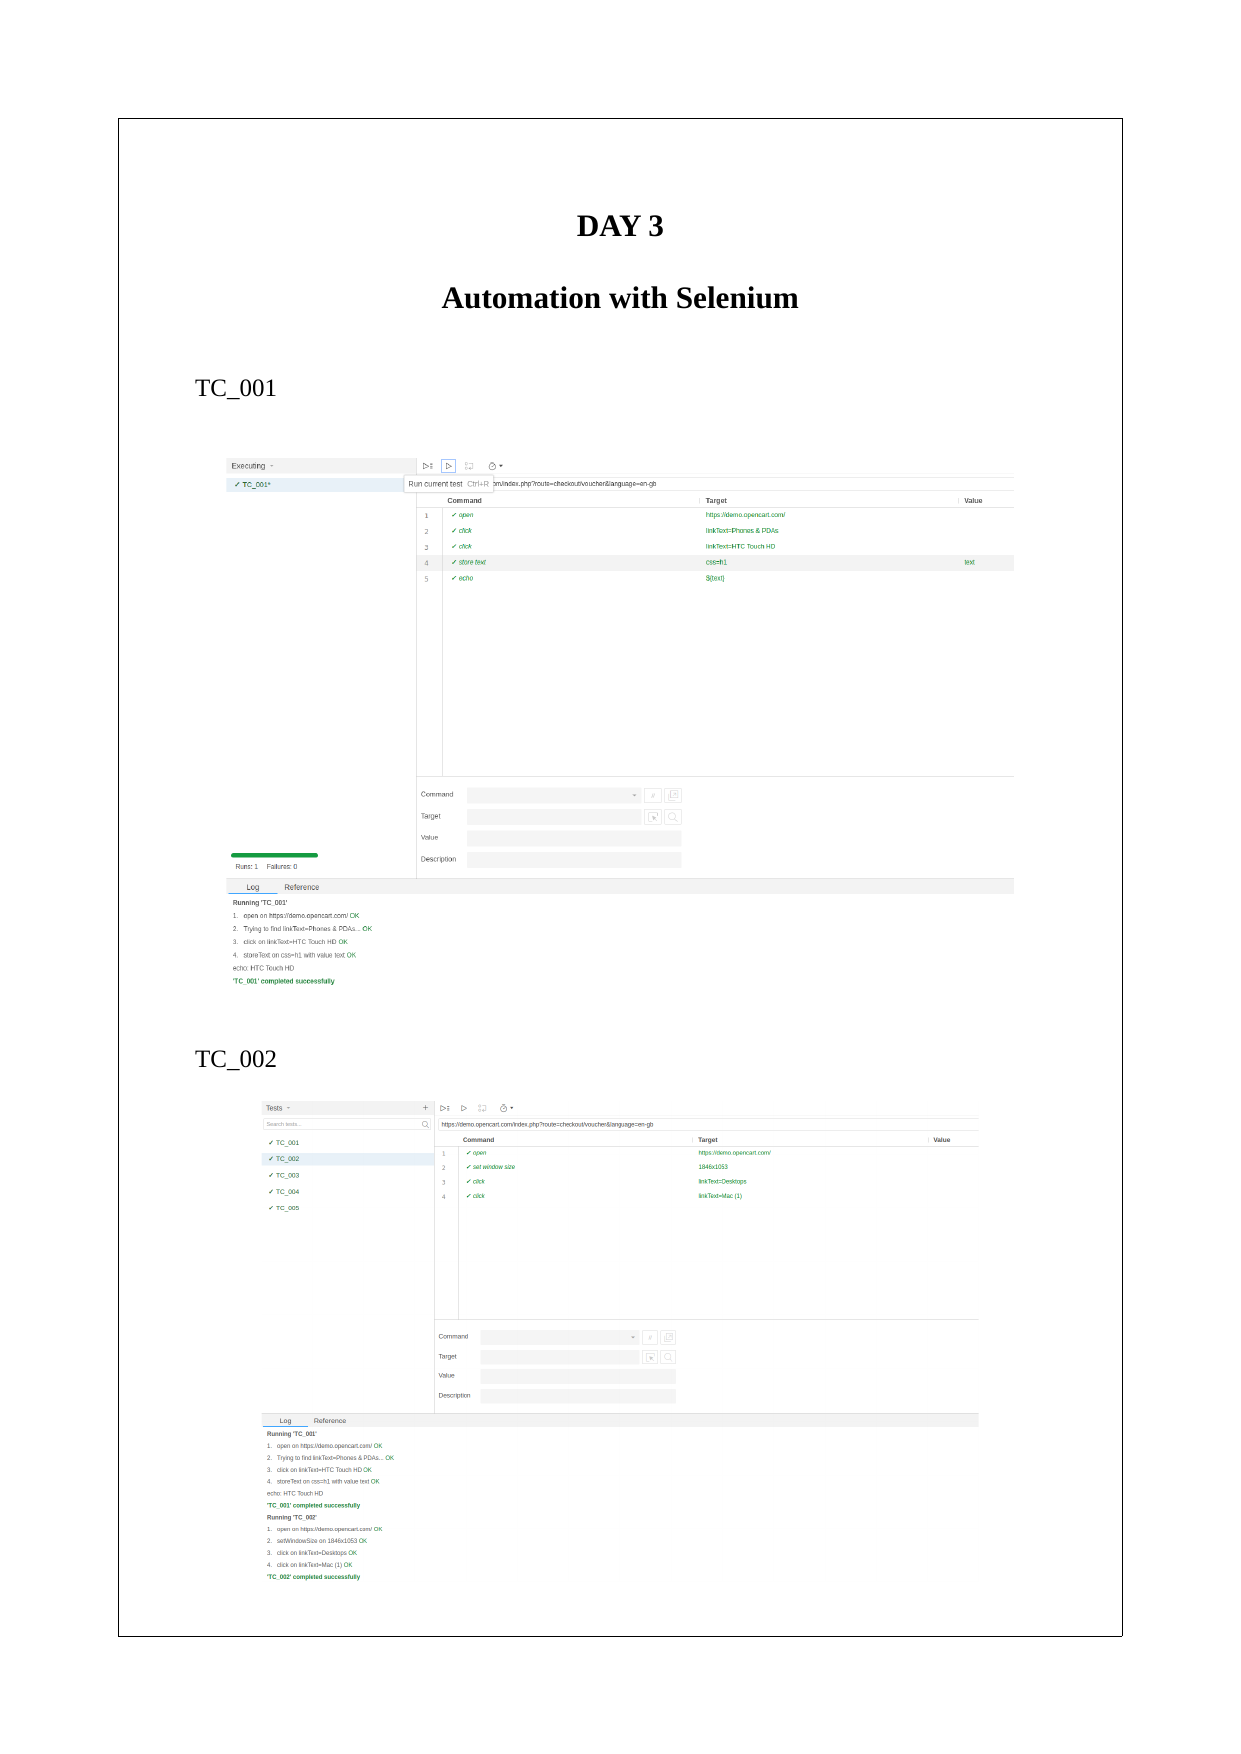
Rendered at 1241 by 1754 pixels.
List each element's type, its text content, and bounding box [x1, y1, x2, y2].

text DAY 3 [121, 207, 1119, 243]
text Automation with Selenium [121, 279, 1119, 315]
text TC_001 [121, 373, 1119, 401]
picture [261, 1101, 979, 1582]
picture [226, 458, 1014, 987]
text TC_002 [121, 1044, 1119, 1072]
